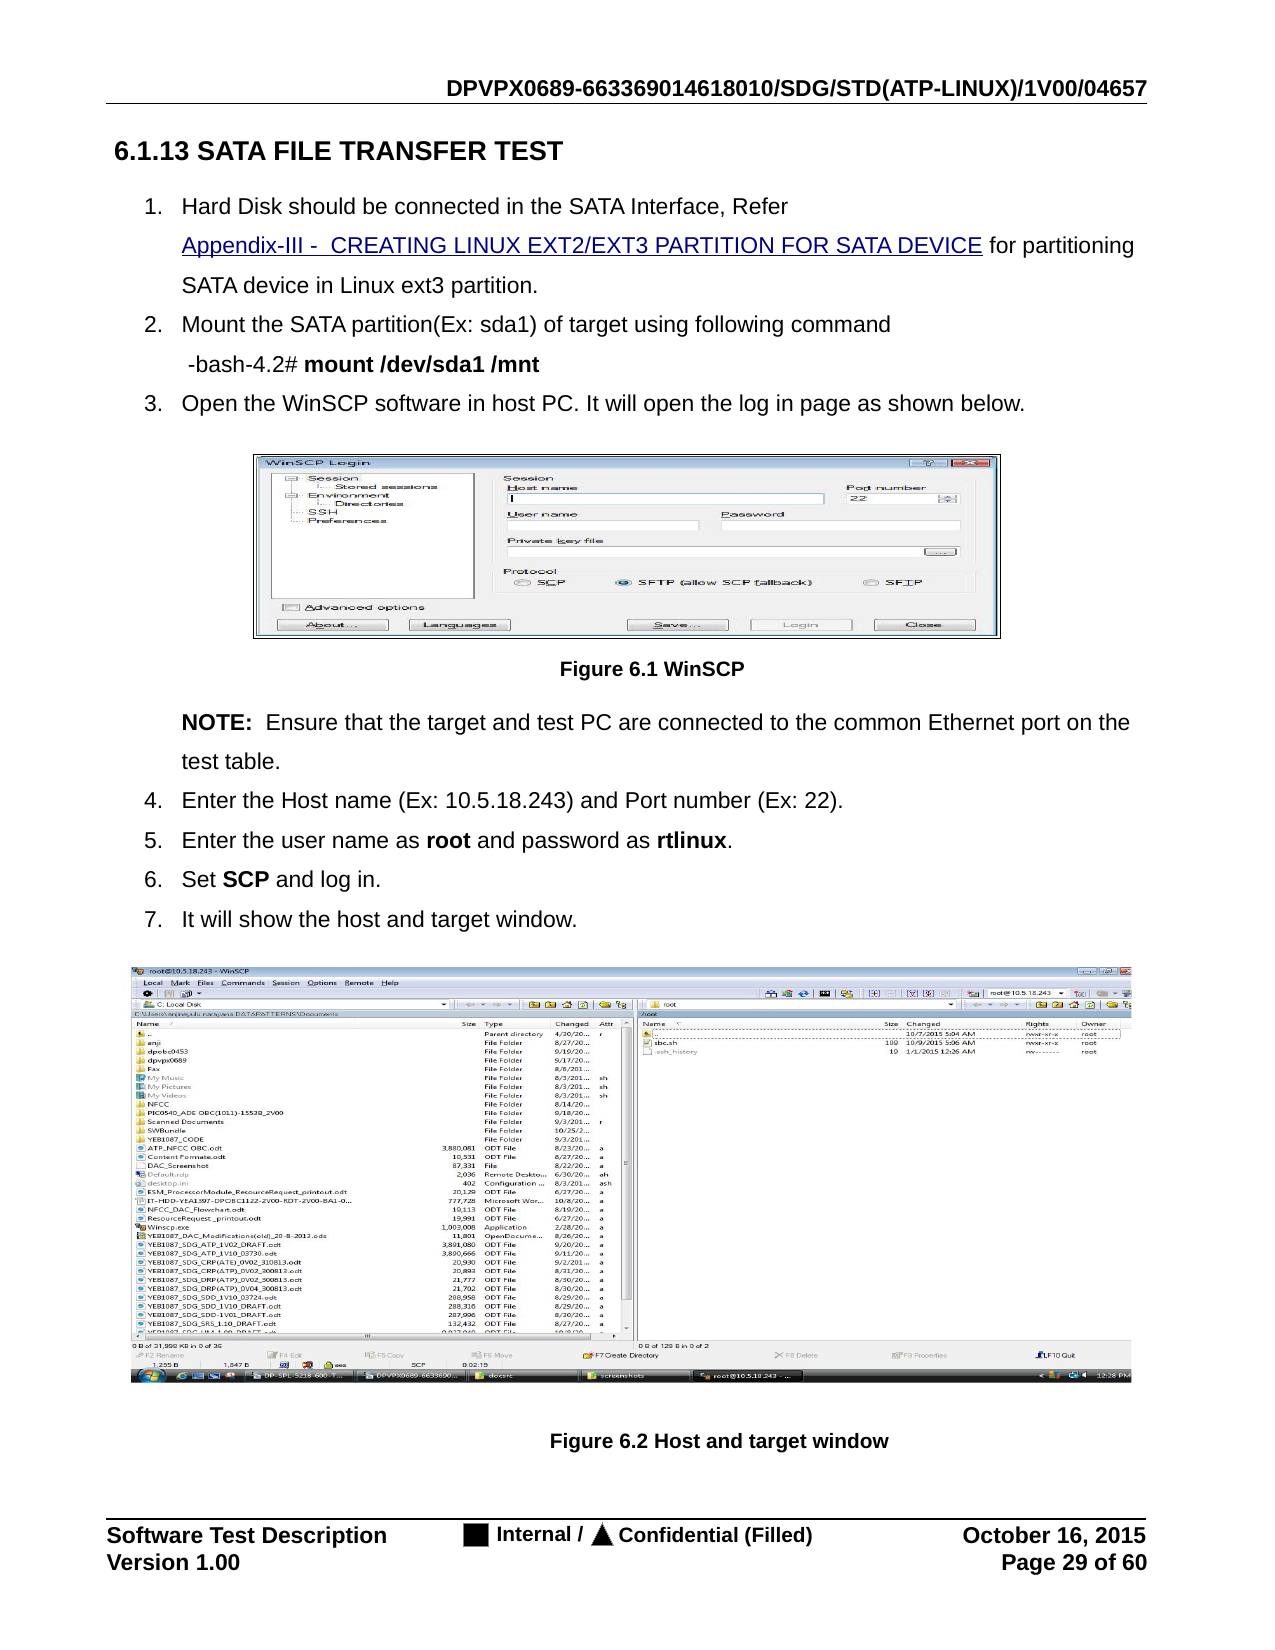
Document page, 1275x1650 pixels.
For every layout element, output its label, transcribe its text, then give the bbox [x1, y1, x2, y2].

list Figure 6.1 WinSCP [144, 466, 1147, 682]
list Enter the Host name (Ex: 10.5.18.243) and Port number (Ex: 22). [144, 787, 1147, 814]
list Enter the user name as root and password as rtlinux. [144, 827, 1147, 853]
text Figure 6.2 Host and target window [106, 1429, 1147, 1453]
subtitle SATA FILE TRANSFER TEST [106, 135, 1147, 166]
list Set SCP and log in. [144, 866, 1147, 893]
list It will show the host and target window. [144, 906, 1147, 932]
picture [256, 456, 998, 636]
list Mount the SATA partition(Ex: sda1) of target using following command [144, 311, 1147, 337]
picture [122, 967, 1132, 1383]
list -bash-4.2# mount /dev/sda1 /mnt [144, 351, 1147, 377]
list NOTE: Ensure that the target and test PC are connected to the common Ethernet port on the test table. [144, 708, 1147, 774]
list Appendix-III - CREATING LINUX EXT2/EXT3 PARTITION FOR SATA DEVICE for partitioning SATA device in Linux ext3 partition. [144, 232, 1147, 298]
list Hard Disk should be connected in the SATA Interface, Refer [144, 193, 1147, 219]
list Open the WinSCP software in host PC. It will open the log in page as shown below. [144, 390, 1147, 416]
